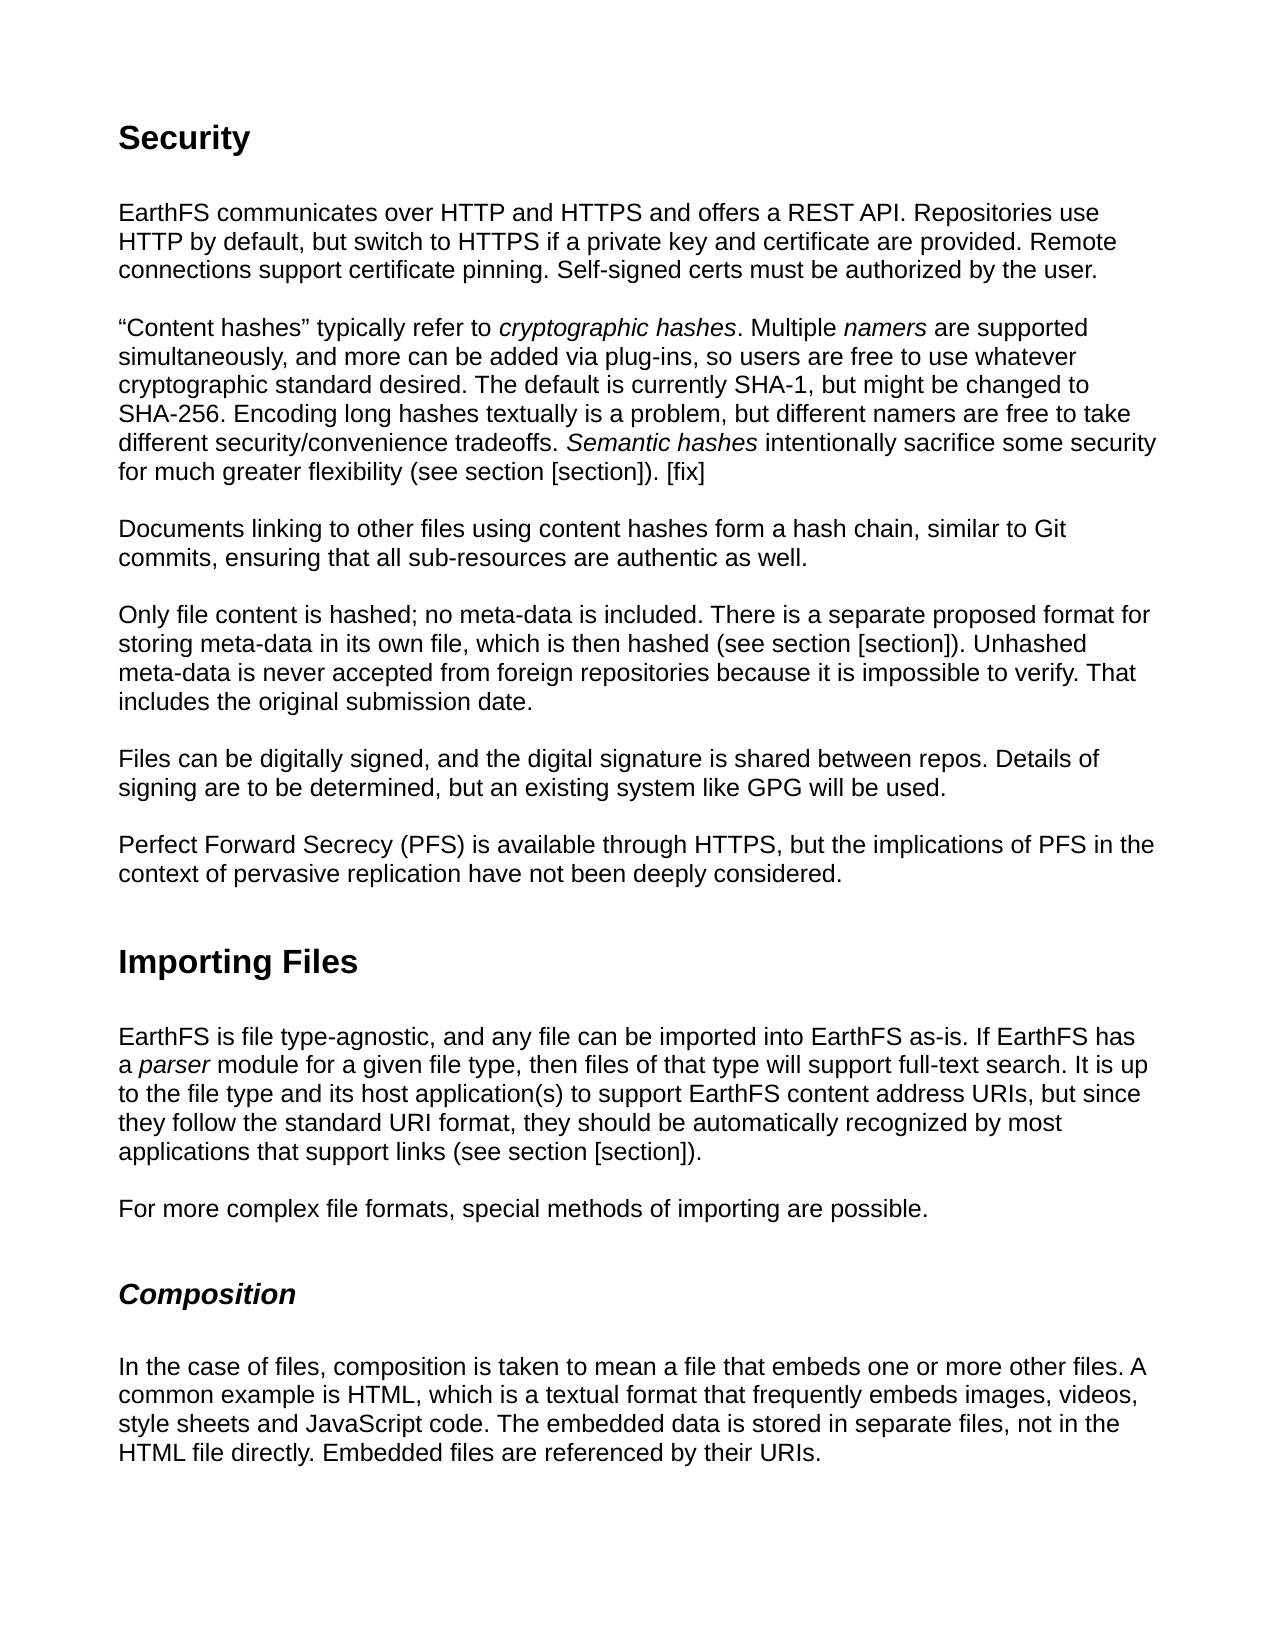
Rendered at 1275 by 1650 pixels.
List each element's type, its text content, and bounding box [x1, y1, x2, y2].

text EarthFS communicates over HTTP and HTTPS and offers a REST API. Repositories use HTTP by default, but switch to HTTPS if a private key and certificate are provided. Remote connections support certificate pinning. Self-signed certs must be authorized by the user. [118, 198, 1157, 284]
text EarthFS is file type-agnostic, and any file can be imported into EarthFS as-is. If EarthFS has a parser module for a given file type, then files of that type will support full-text search. It is up to the file type and its host application(s) to support EarthFS content address URIs, but since they follow the standard URI format, they should be automatically recognized by most applications that support links (see section [section]). [118, 1022, 1157, 1165]
text For more complex file formats, special methods of importing are possible. [118, 1194, 1157, 1223]
subtitle Security [118, 118, 1157, 157]
subtitle Composition [118, 1277, 1157, 1310]
text In the case of files, composition is taken to mean a file that embeds one or more other files. A common example is HTML, which is a textual format that frequently embeds images, videos, style sheets and JavaScript code. The embedded data is stored in separate files, not in the HTML file directly. Embedded files are referenced by their URIs. [118, 1351, 1157, 1466]
text Only file content is hashed; no meta-data is included. There is a separate proposed format for storing meta-data in its own file, which is then hashed (see section [section]). Unhashed meta-data is never accepted from foreign repositories because it is impossible to verify. That includes the original submission date. [118, 601, 1157, 716]
text “Content hashes” typically refer to cryptographic hashes. Multiple namers are supported simultaneously, and more can be added via plug-ins, so users are free to use whatever cryptographic standard desired. The default is currently SHA-1, but might be changed to SHA-256. Encoding long hashes textually is a problem, but different namers are free to take different security/convenience tradeoffs. Semantic hashes intentionally sacrifice some security for much greater flexibility (see section [section]). [fix] [118, 313, 1157, 486]
text Files can be digitally signed, and the digital signature is shared between repos. Details of signing are to be determined, but an existing system like GPG will be used. [118, 744, 1157, 802]
text Perfect Forward Secrecy (PFS) is available through HTTPS, but the implications of PFS in the context of pervasive replication have not been deeply considered. [118, 831, 1157, 888]
text Documents linking to other files using content hashes form a hash chain, similar to Git commits, ensuring that all sub-resources are authentic as well. [118, 514, 1157, 572]
subtitle Importing Files [118, 942, 1157, 980]
